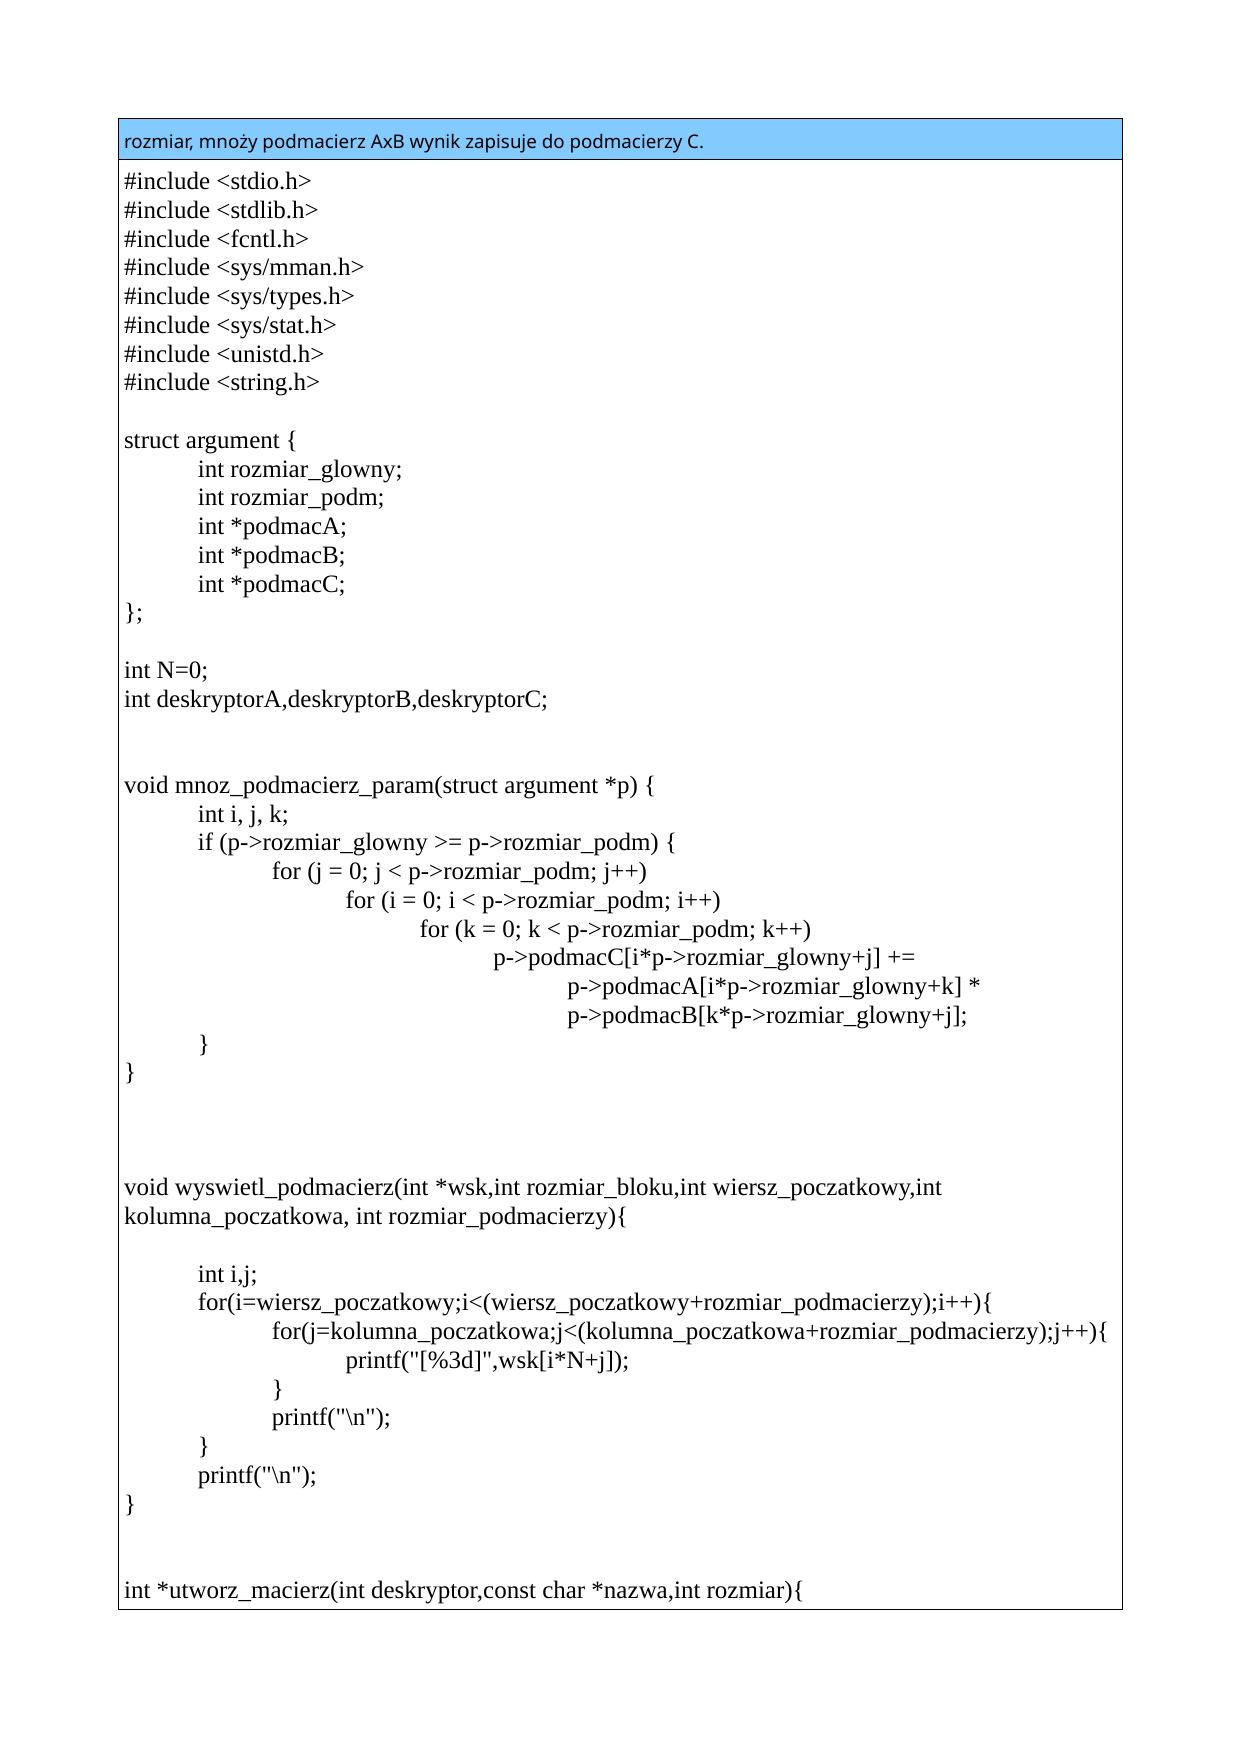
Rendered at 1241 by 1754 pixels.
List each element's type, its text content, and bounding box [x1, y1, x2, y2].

table_header rozmiar, mnoży podmacierz AxB wynik zapisuje do podmacierzy C. [119, 119, 1122, 159]
table_cell #include <stdio.h> #include <stdlib.h> #include <fcntl.h> #include <sys/mman.h> #include <sys/types.h> #include <sys/stat.h> #include <unistd.h> #include <string.h> struct argument { int rozmiar_glowny; int rozmiar_podm; int *podmacA; int *podmacB; int *podmacC; }; int N=0; int deskryptorA,deskryptorB,deskryptorC; void mnoz_podmacierz_param(struct argument *p) { int i, j, k; if (p->rozmiar_glowny >= p->rozmiar_podm) { for (j = 0; j < p->rozmiar_podm; j++) for (i = 0; i < p->rozmiar_podm; i++) for (k = 0; k < p->rozmiar_podm; k++) p->podmacC[i*p->rozmiar_glowny+j] += p->podmacA[i*p->rozmiar_glowny+k] * p->podmacB[k*p->rozmiar_glowny+j]; } } void wyswietl_podmacierz(int *wsk,int rozmiar_bloku,int wiersz_poczatkowy,int kolumna_poczatkowa, int rozmiar_podmacierzy){ int i,j; for(i=wiersz_poczatkowy;i<(wiersz_poczatkowy+rozmiar_podmacierzy);i++){ for(j=kolumna_poczatkowa;j<(kolumna_poczatkowa+rozmiar_podmacierzy);j++){ printf("[%3d]",wsk[i*N+j]); } printf("\n"); } printf("\n"); } int *utworz_macierz(int deskryptor,const char *nazwa,int rozmiar){ [119, 160, 1122, 1609]
